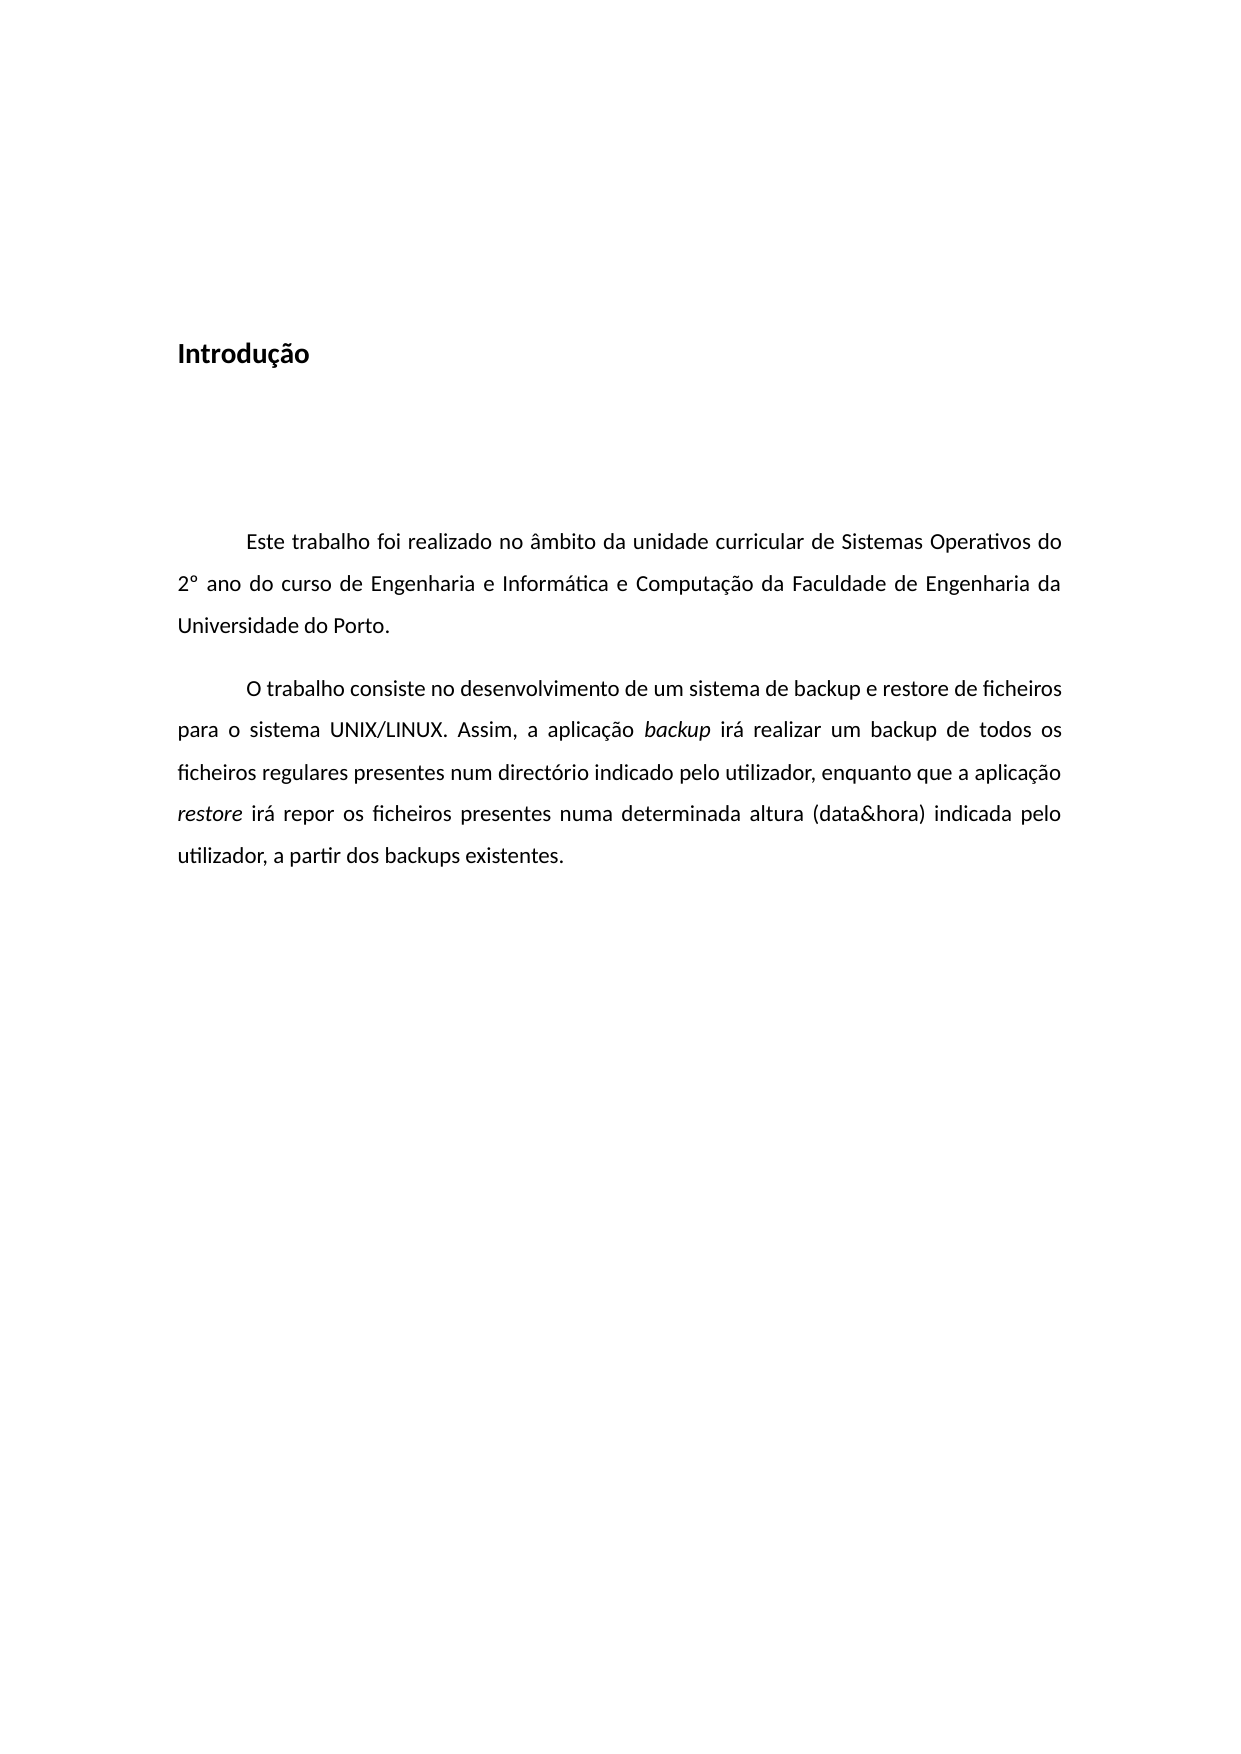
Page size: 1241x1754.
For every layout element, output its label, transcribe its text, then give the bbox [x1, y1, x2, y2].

text O trabalho consiste no desenvolvimento de um sistema de backup e restore de ficheiros para o sistema UNIX/LINUX. Assim, a aplicação backup irá realizar um backup de todos os ficheiros regulares presentes num directório indicado pelo utilizador, enquanto que a aplicação restore irá repor os ficheiros presentes numa determinada altura (data&hora) indicada pelo utilizador, a partir dos backups existentes. [177, 674, 1063, 869]
subtitle Introdução [177, 335, 1063, 371]
text Este trabalho foi realizado no âmbito da unidade curricular de Sistemas Operativos do 2º ano do curso de Engenharia e Informática e Computação da Faculdade de Engenharia da Universidade do Porto. [177, 527, 1063, 639]
